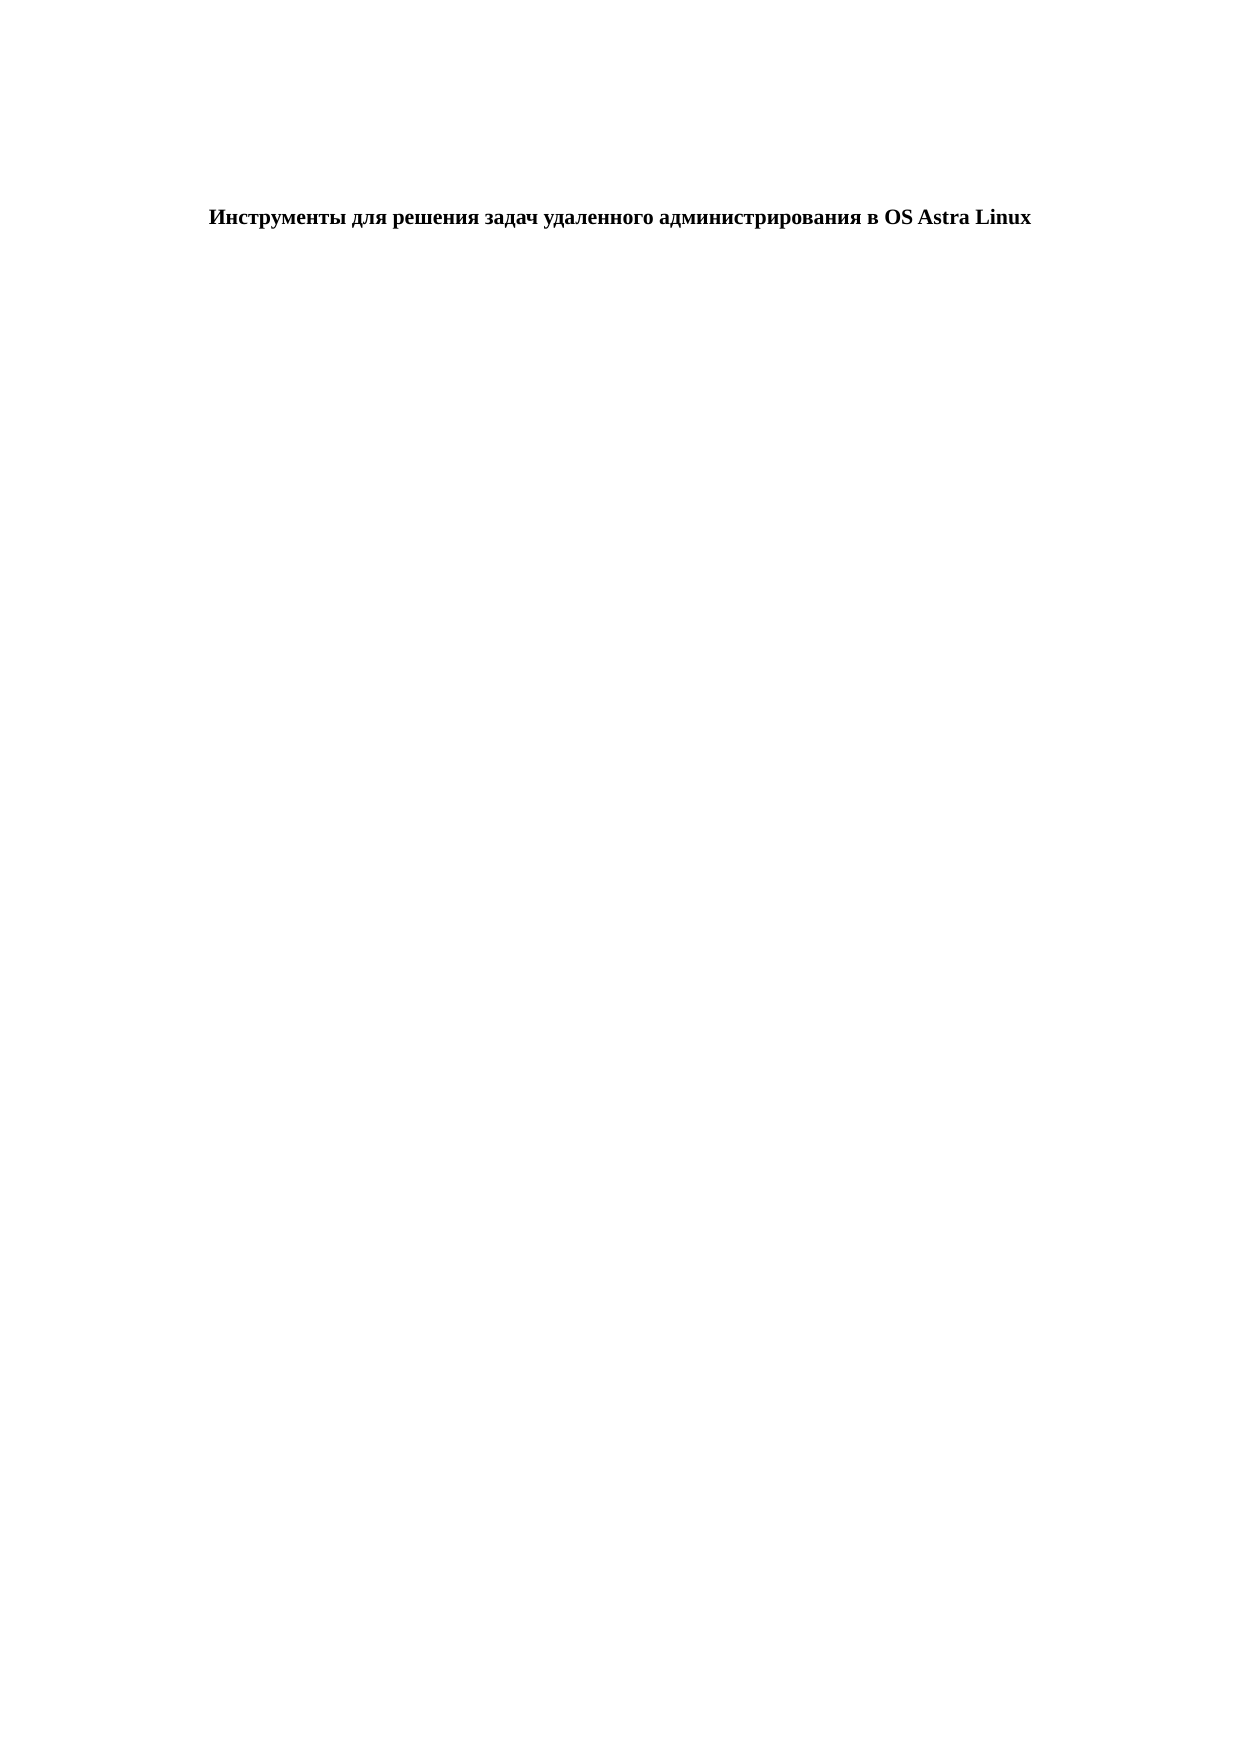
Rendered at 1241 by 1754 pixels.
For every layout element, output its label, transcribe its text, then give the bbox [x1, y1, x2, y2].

text Инструменты для решения задач удаленного администрирования в OS Astra Linux [118, 204, 1122, 229]
